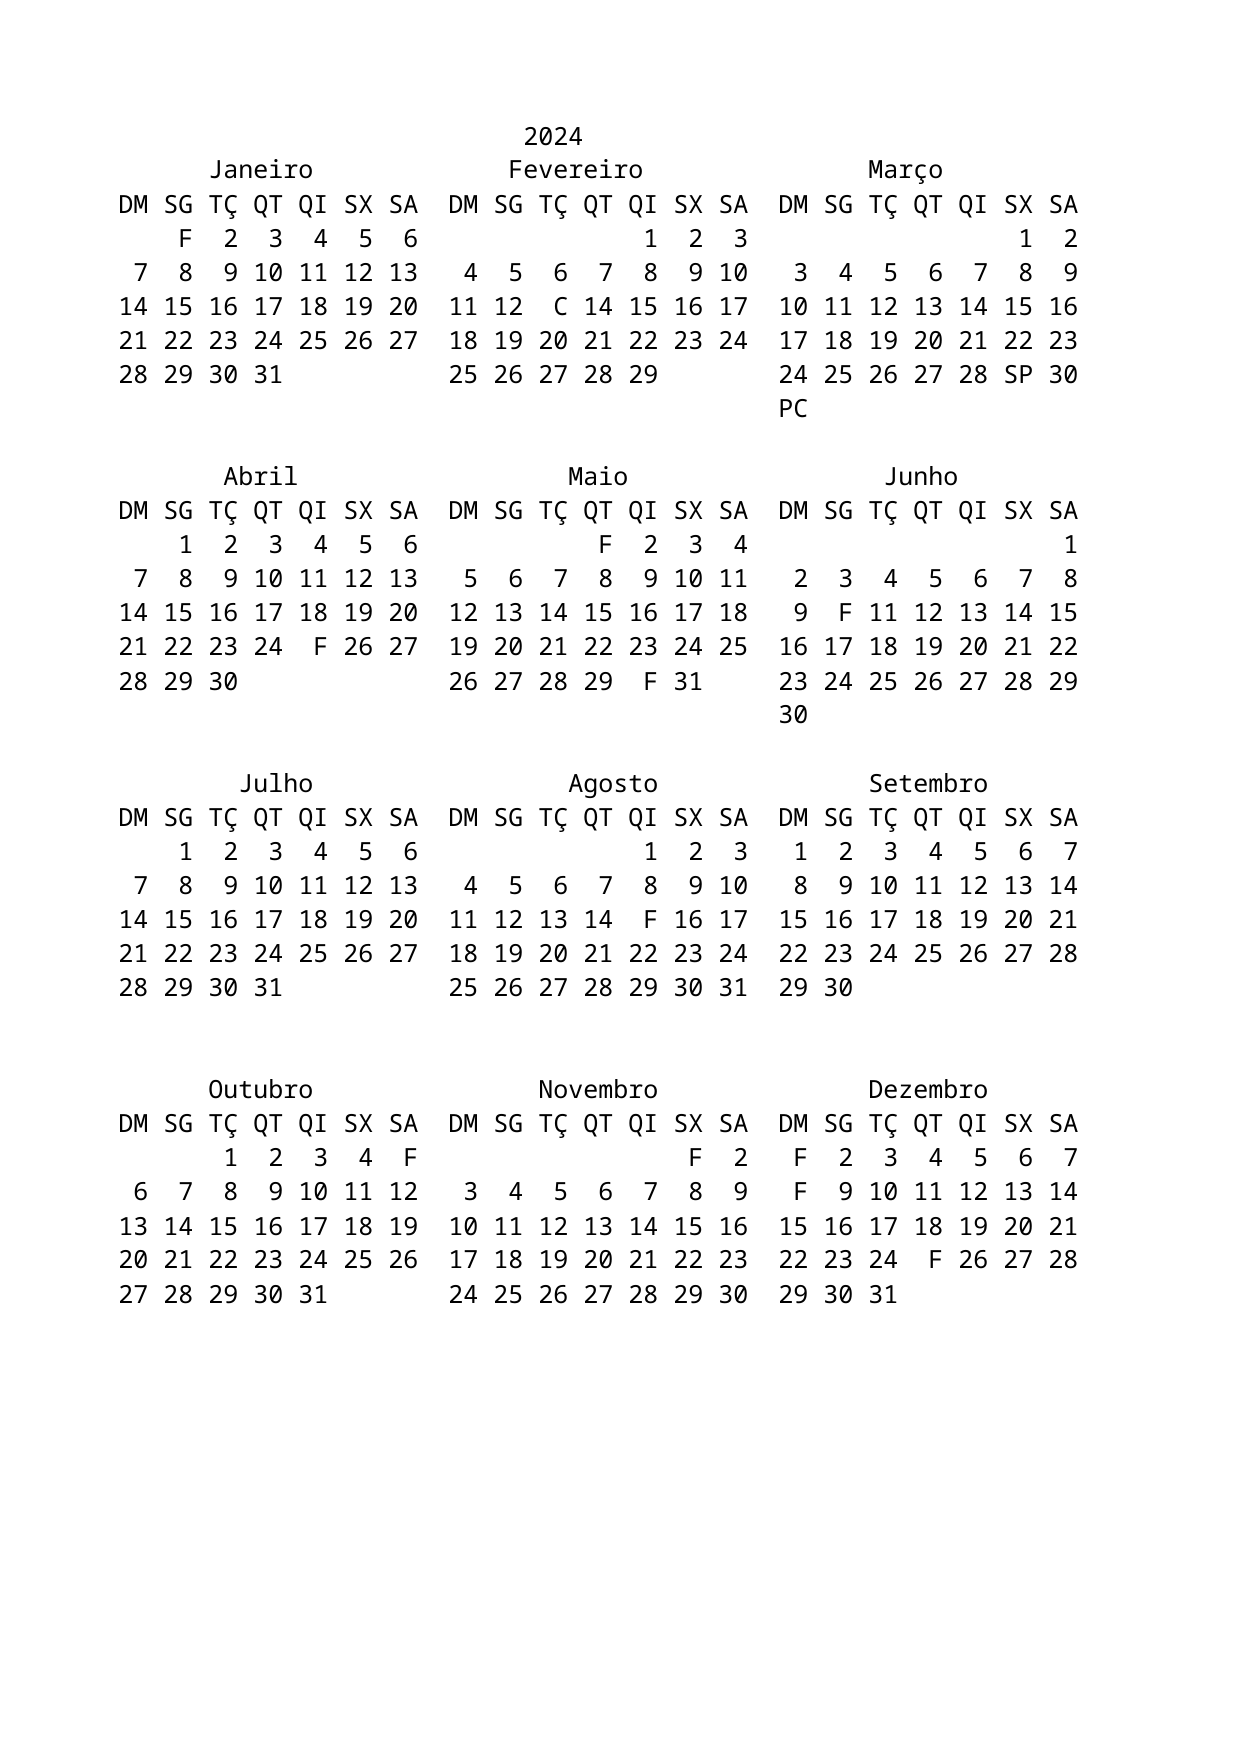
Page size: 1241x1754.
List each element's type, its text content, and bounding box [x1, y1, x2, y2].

text 28 29 30 31 25 26 27 28 29 30 31 29 30 [118, 970, 1122, 1004]
text 21 22 23 24 F 26 27 19 20 21 22 23 24 25 16 17 18 19 20 21 22 [118, 629, 1122, 663]
text Janeiro Fevereiro Março [118, 152, 1122, 186]
text 7 8 9 10 11 12 13 4 5 6 7 8 9 10 8 9 10 11 12 13 14 [118, 867, 1122, 902]
text 21 22 23 24 25 26 27 18 19 20 21 22 23 24 22 23 24 25 26 27 28 [118, 936, 1122, 970]
text DM SG TÇ QT QI SX SA DM SG TÇ QT QI SX SA DM SG TÇ QT QI SX SA [118, 1106, 1122, 1140]
text 20 21 22 23 24 25 26 17 18 19 20 21 22 23 22 23 24 F 26 27 28 [118, 1242, 1122, 1276]
text 2024 [118, 118, 1122, 152]
text 1 2 3 4 5 6 F 2 3 4 1 [118, 527, 1122, 561]
text F 2 3 4 5 6 1 2 3 1 2 [118, 220, 1122, 254]
text Outubro Novembro Dezembro [118, 1072, 1122, 1106]
text 27 28 29 30 31 24 25 26 27 28 29 30 29 30 31 [118, 1276, 1122, 1310]
text 7 8 9 10 11 12 13 4 5 6 7 8 9 10 3 4 5 6 7 8 9 [118, 254, 1122, 288]
text DM SG TÇ QT QI SX SA DM SG TÇ QT QI SX SA DM SG TÇ QT QI SX SA [118, 186, 1122, 220]
text 7 8 9 10 11 12 13 5 6 7 8 9 10 11 2 3 4 5 6 7 8 [118, 561, 1122, 595]
text DM SG TÇ QT QI SX SA DM SG TÇ QT QI SX SA DM SG TÇ QT QI SX SA [118, 493, 1122, 527]
text 13 14 15 16 17 18 19 10 11 12 13 14 15 16 15 16 17 18 19 20 21 [118, 1208, 1122, 1242]
text 28 29 30 31 25 26 27 28 29 24 25 26 27 28 SP 30 [118, 357, 1122, 391]
text 28 29 30 26 27 28 29 F 31 23 24 25 26 27 28 29 [118, 663, 1122, 697]
text 14 15 16 17 18 19 20 11 12 13 14 F 16 17 15 16 17 18 19 20 21 [118, 902, 1122, 936]
text 1 2 3 4 5 6 1 2 3 1 2 3 4 5 6 7 [118, 833, 1122, 867]
text 14 15 16 17 18 19 20 12 13 14 15 16 17 18 9 F 11 12 13 14 15 [118, 595, 1122, 629]
text 1 2 3 4 F F 2 F 2 3 4 5 6 7 [118, 1140, 1122, 1174]
text DM SG TÇ QT QI SX SA DM SG TÇ QT QI SX SA DM SG TÇ QT QI SX SA [118, 799, 1122, 833]
text Julho Agosto Setembro [118, 765, 1122, 799]
text 21 22 23 24 25 26 27 18 19 20 21 22 23 24 17 18 19 20 21 22 23 [118, 322, 1122, 357]
text 6 7 8 9 10 11 12 3 4 5 6 7 8 9 F 9 10 11 12 13 14 [118, 1174, 1122, 1208]
text 14 15 16 17 18 19 20 11 12 C 14 15 16 17 10 11 12 13 14 15 16 [118, 288, 1122, 322]
text PC [118, 391, 1122, 425]
text Abril Maio Junho [118, 459, 1122, 493]
text 30 [118, 697, 1122, 731]
